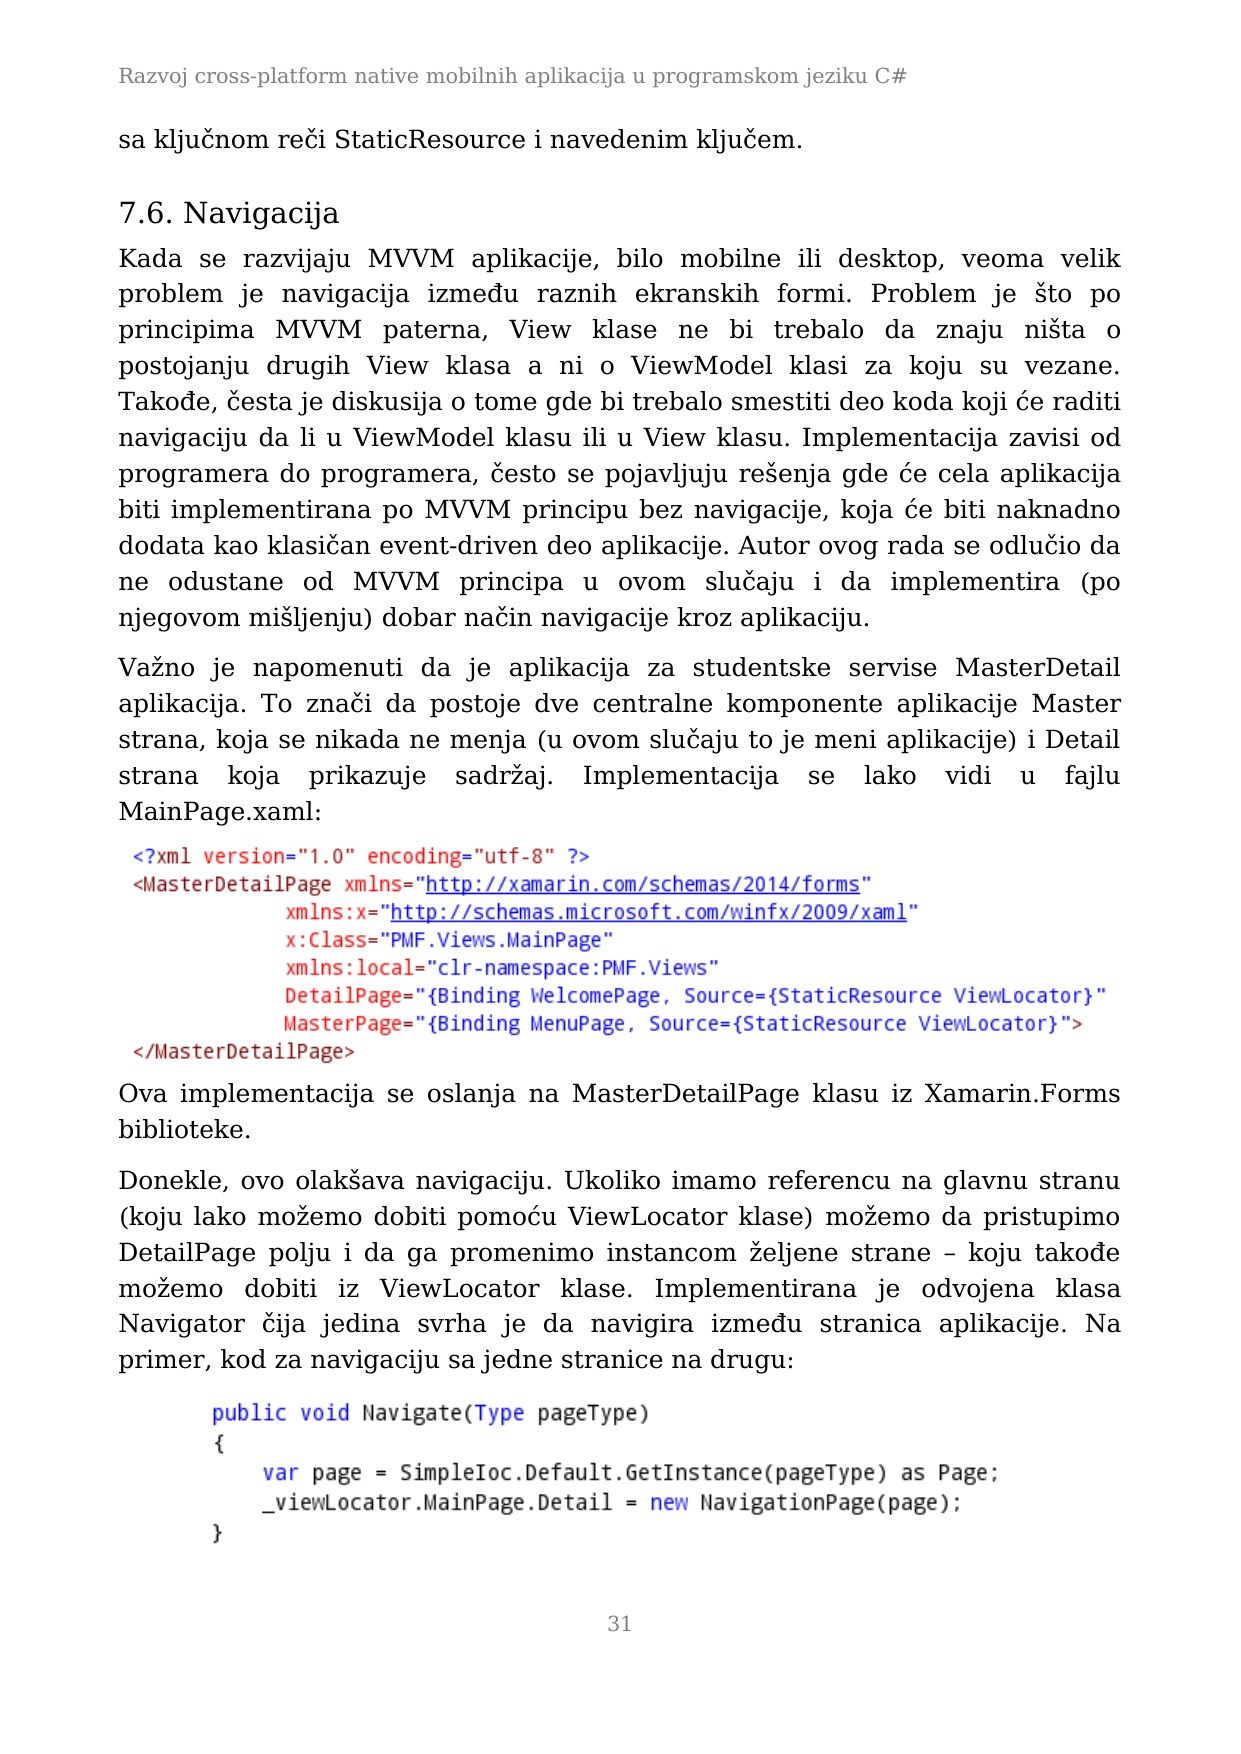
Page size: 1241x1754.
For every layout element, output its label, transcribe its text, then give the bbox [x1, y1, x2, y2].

text Ova implementacija se oslanja na MasterDetailPage klasu iz Xamarin.Forms biblioteke. [118, 1072, 1122, 1144]
text Važno je napomenuti da je aplikacija za studentske servise MasterDetail aplikacija. To znači da postoje dve centralne komponente aplikacije Master strana, koja se nikada ne menja (u ovom slučaju to je meni aplikacije) i Detail strana koja prikazuje sadržaj. Implementacija se lako vidi u fajlu MainPage.xaml: [118, 652, 1122, 826]
picture [203, 1394, 1037, 1559]
picture [118, 846, 1123, 1072]
subtitle 7.6. Navigacija [118, 195, 1122, 230]
text sa ključnom reči StaticResource i navedenim ključem. [118, 123, 1122, 153]
text Kada se razvijaju MVVM aplikacije, bilo mobilne ili desktop, veoma velik problem je navigacija između raznih ekranskih formi. Problem je što po principima MVVM paterna, View klase ne bi trebalo da znaju ništa o postojanju drugih View klasa a ni o ViewModel klasi za koju su vezane. Takođe, česta je diskusija o tome gde bi trebalo smestiti deo koda koji će raditi navigaciju da li u ViewModel klasu ili u View klasu. Implementacija zavisi od programera do programera, često se pojavljuju rešenja gde će cela aplikacija biti implementirana po MVVM principu bez navigacije, koja će biti naknadno dodata kao klasičan event-driven deo aplikacije. Autor ovog rada se odlučio da ne odustane od MVVM principa u ovom slučaju i da implementira (po njegovom mišljenju) dobar način navigacije kroz aplikaciju. [118, 242, 1122, 632]
text Donekle, ovo olakšava navigaciju. Ukoliko imamo referencu na glavnu stranu (koju lako možemo dobiti pomoću ViewLocator klase) možemo da pristupimo DetailPage polju i da ga promenimo instancom željene strane – koju takođe možemo dobiti iz ViewLocator klase. Implementirana je odvojena klasa Navigator čija jedina svrha je da navigira između stranica aplikacije. Na primer, kod za navigaciju sa jedne stranice na drugu: [118, 1164, 1122, 1374]
